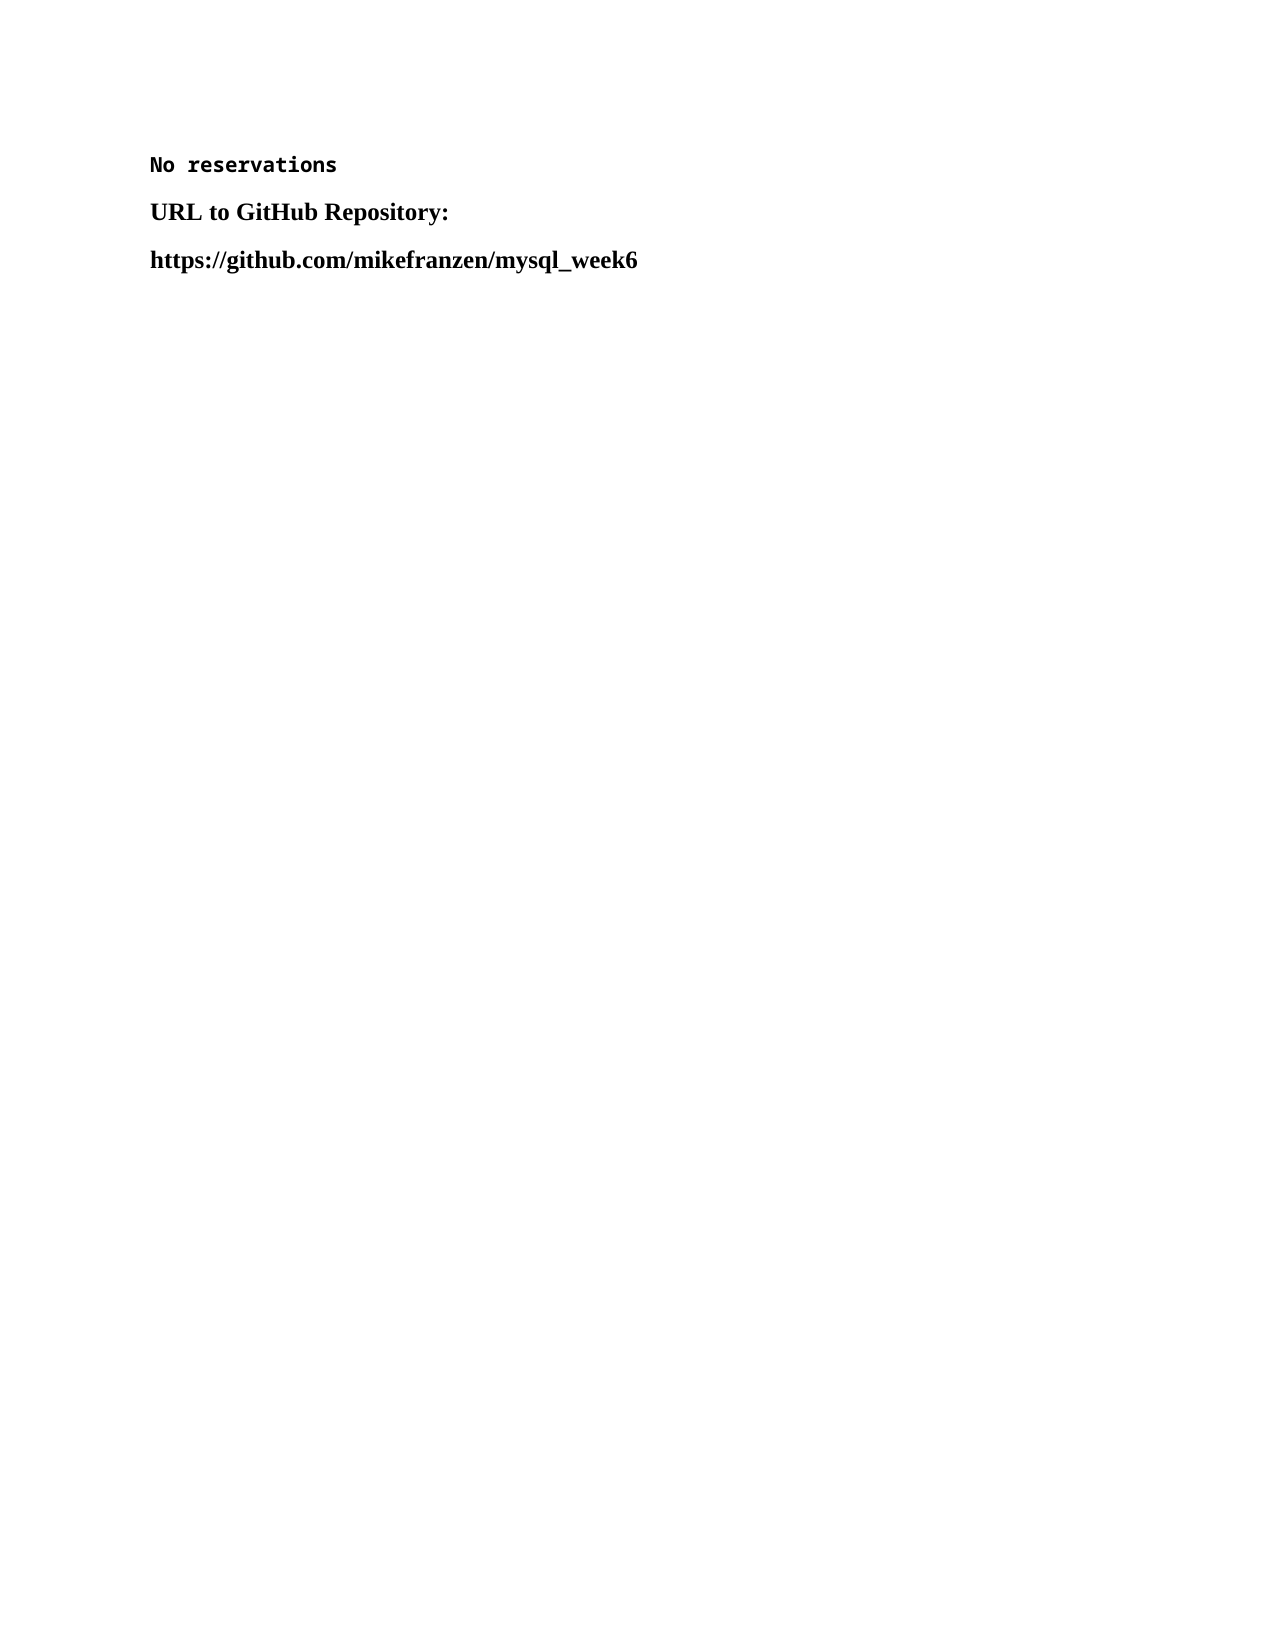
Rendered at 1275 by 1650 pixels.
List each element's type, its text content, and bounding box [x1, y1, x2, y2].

text https://github.com/mikefranzen/mysql_week6 [150, 245, 1125, 274]
text No reservations [150, 150, 1125, 178]
text URL to GitHub Repository: [150, 197, 1125, 226]
